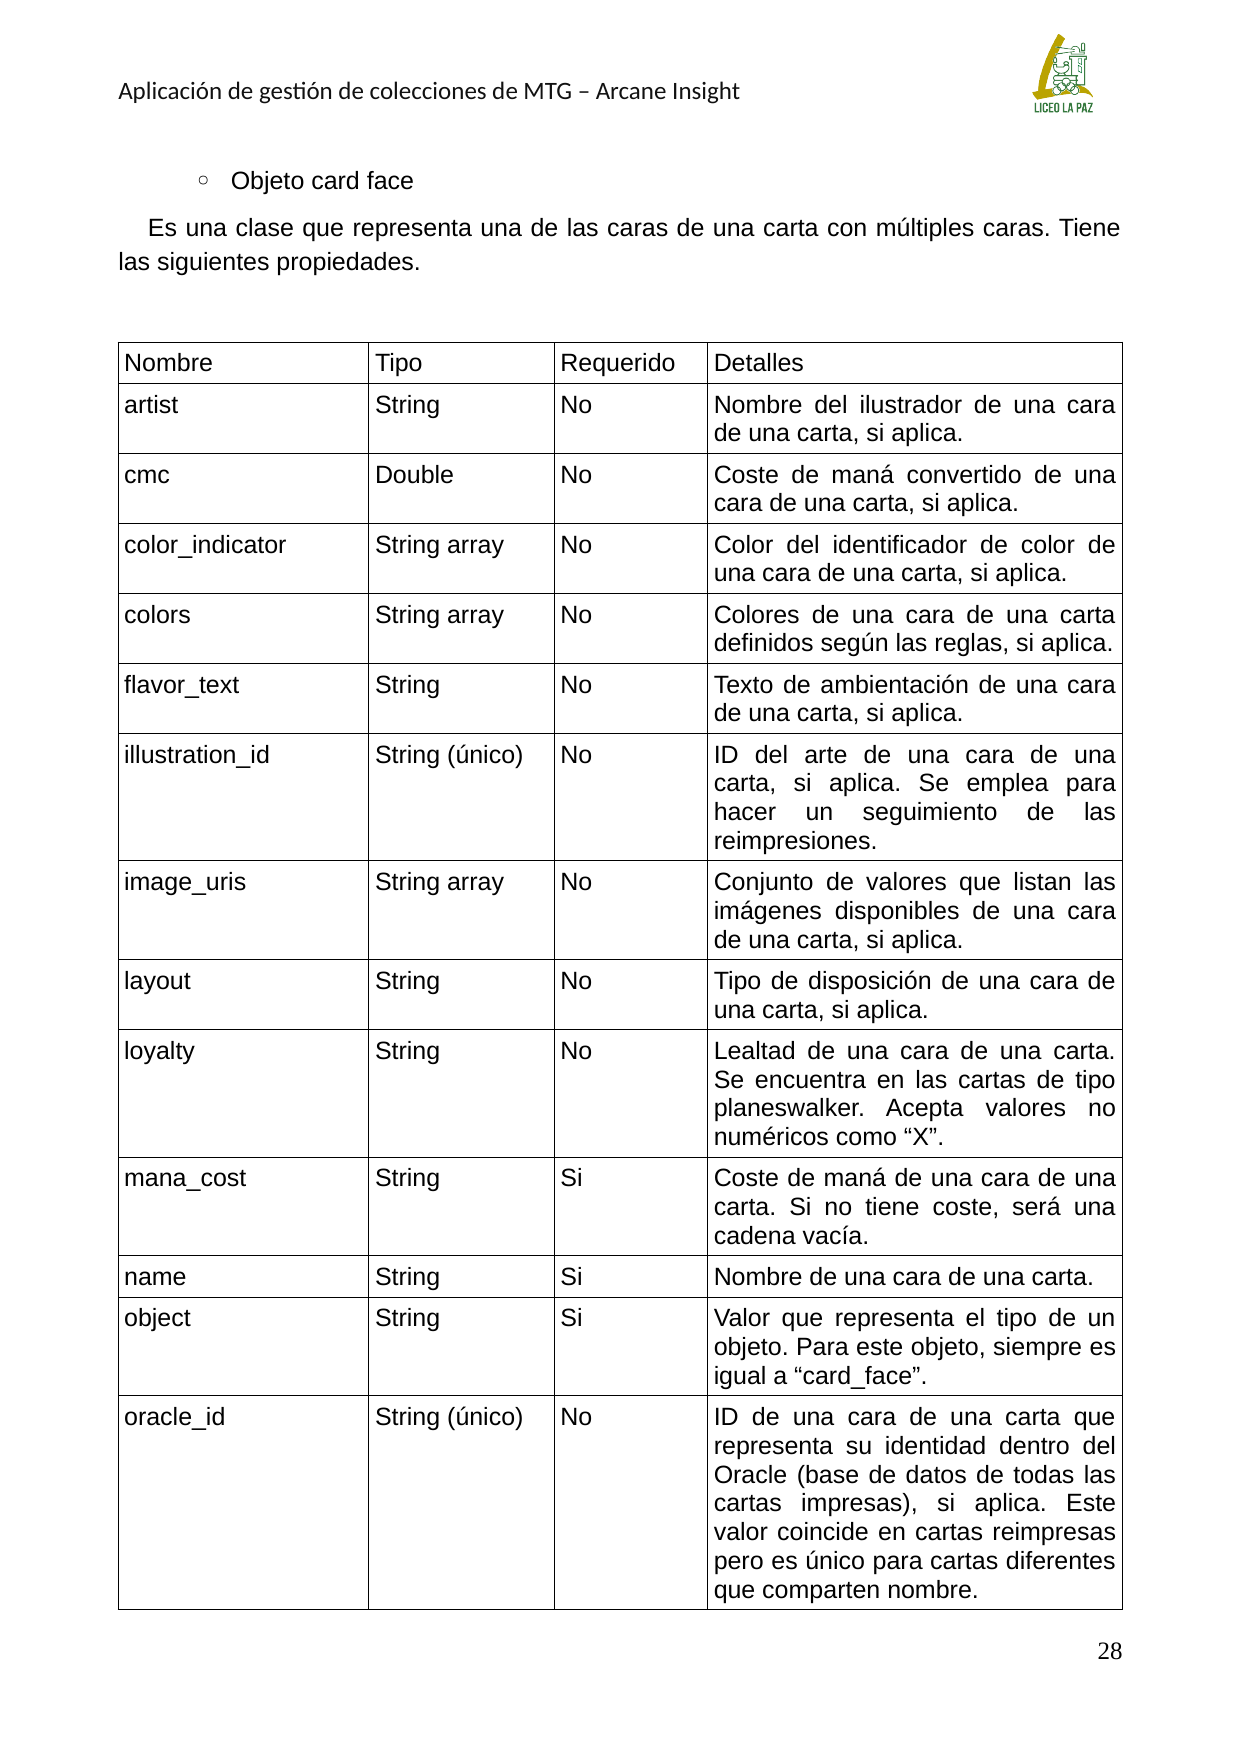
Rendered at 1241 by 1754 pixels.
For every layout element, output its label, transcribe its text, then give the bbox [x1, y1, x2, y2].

table_cell mana_cost [119, 1158, 368, 1255]
table_cell String (único) [369, 1396, 554, 1609]
table_cell Conjunto de valores que listan las imágenes disponibles de una cara de una carta, si aplica. [708, 861, 1122, 959]
list Objeto card face [193, 166, 1122, 194]
table_cell colors [119, 594, 368, 663]
table_cell artist [119, 384, 368, 453]
table_cell String [369, 1030, 554, 1157]
table_cell No [555, 524, 707, 593]
table_cell loyalty [119, 1030, 368, 1157]
table_cell String array [369, 524, 554, 593]
table_cell Color del identificador de color de una cara de una carta, si aplica. [708, 524, 1122, 593]
table_cell ID del arte de una cara de una carta, si aplica. Se emplea para hacer un seguimiento de las reimpresiones. [708, 734, 1122, 860]
table_cell Nombre de una cara de una carta. [708, 1256, 1122, 1297]
table_cell String [369, 1256, 554, 1297]
table_cell Colores de una cara de una carta definidos según las reglas, si aplica. [708, 594, 1122, 663]
table_header Nombre [119, 343, 368, 383]
table_cell String [369, 960, 554, 1029]
table_cell Nombre del ilustrador de una cara de una carta, si aplica. [708, 384, 1122, 453]
table_header Tipo [369, 343, 554, 383]
table_cell No [555, 734, 707, 860]
table_cell No [555, 960, 707, 1029]
table_cell String [369, 384, 554, 453]
table_cell name [119, 1256, 368, 1297]
table_cell object [119, 1298, 368, 1395]
table_cell oracle_id [119, 1396, 368, 1609]
table_cell String (único) [369, 734, 554, 860]
table_cell flavor_text [119, 664, 368, 733]
table_cell Si [555, 1158, 707, 1255]
table_cell Si [555, 1256, 707, 1297]
table_cell String [369, 1158, 554, 1255]
table_cell String [369, 1298, 554, 1395]
table_cell Double [369, 454, 554, 523]
table_cell No [555, 454, 707, 523]
table_cell Texto de ambientación de una cara de una carta, si aplica. [708, 664, 1122, 733]
table_cell No [555, 664, 707, 733]
table_cell ID de una cara de una carta que representa su identidad dentro del Oracle (base de datos de todas las cartas impresas), si aplica. Este valor coincide en cartas reimpresas pero es único para cartas diferentes que comparten nombre. [708, 1396, 1122, 1609]
table_cell String array [369, 861, 554, 959]
table_header Requerido [555, 343, 707, 383]
table_cell No [555, 861, 707, 959]
table_cell String [369, 664, 554, 733]
table_cell cmc [119, 454, 368, 523]
text Es una clase que representa una de las caras de una carta con múltiples caras. Tiene las siguientes propiedades. [118, 213, 1122, 275]
picture [1025, 26, 1100, 121]
table_cell layout [119, 960, 368, 1029]
table_cell Valor que representa el tipo de un objeto. Para este objeto, siempre es igual a “card_face”. [708, 1298, 1122, 1395]
table_cell Lealtad de una cara de una carta. Se encuentra en las cartas de tipo planeswalker. Acepta valores no numéricos como “X”. [708, 1030, 1122, 1157]
table_cell String array [369, 594, 554, 663]
table_cell image_uris [119, 861, 368, 959]
table_header Detalles [708, 343, 1122, 383]
table_cell Coste de maná de una cara de una carta. Si no tiene coste, será una cadena vacía. [708, 1158, 1122, 1255]
table_cell color_indicator [119, 524, 368, 593]
table_cell illustration_id [119, 734, 368, 860]
table_cell Tipo de disposición de una cara de una carta, si aplica. [708, 960, 1122, 1029]
table_cell No [555, 594, 707, 663]
table_cell Coste de maná convertido de una cara de una carta, si aplica. [708, 454, 1122, 523]
table_cell No [555, 1396, 707, 1609]
table_cell No [555, 1030, 707, 1157]
table_cell No [555, 384, 707, 453]
table_cell Si [555, 1298, 707, 1395]
